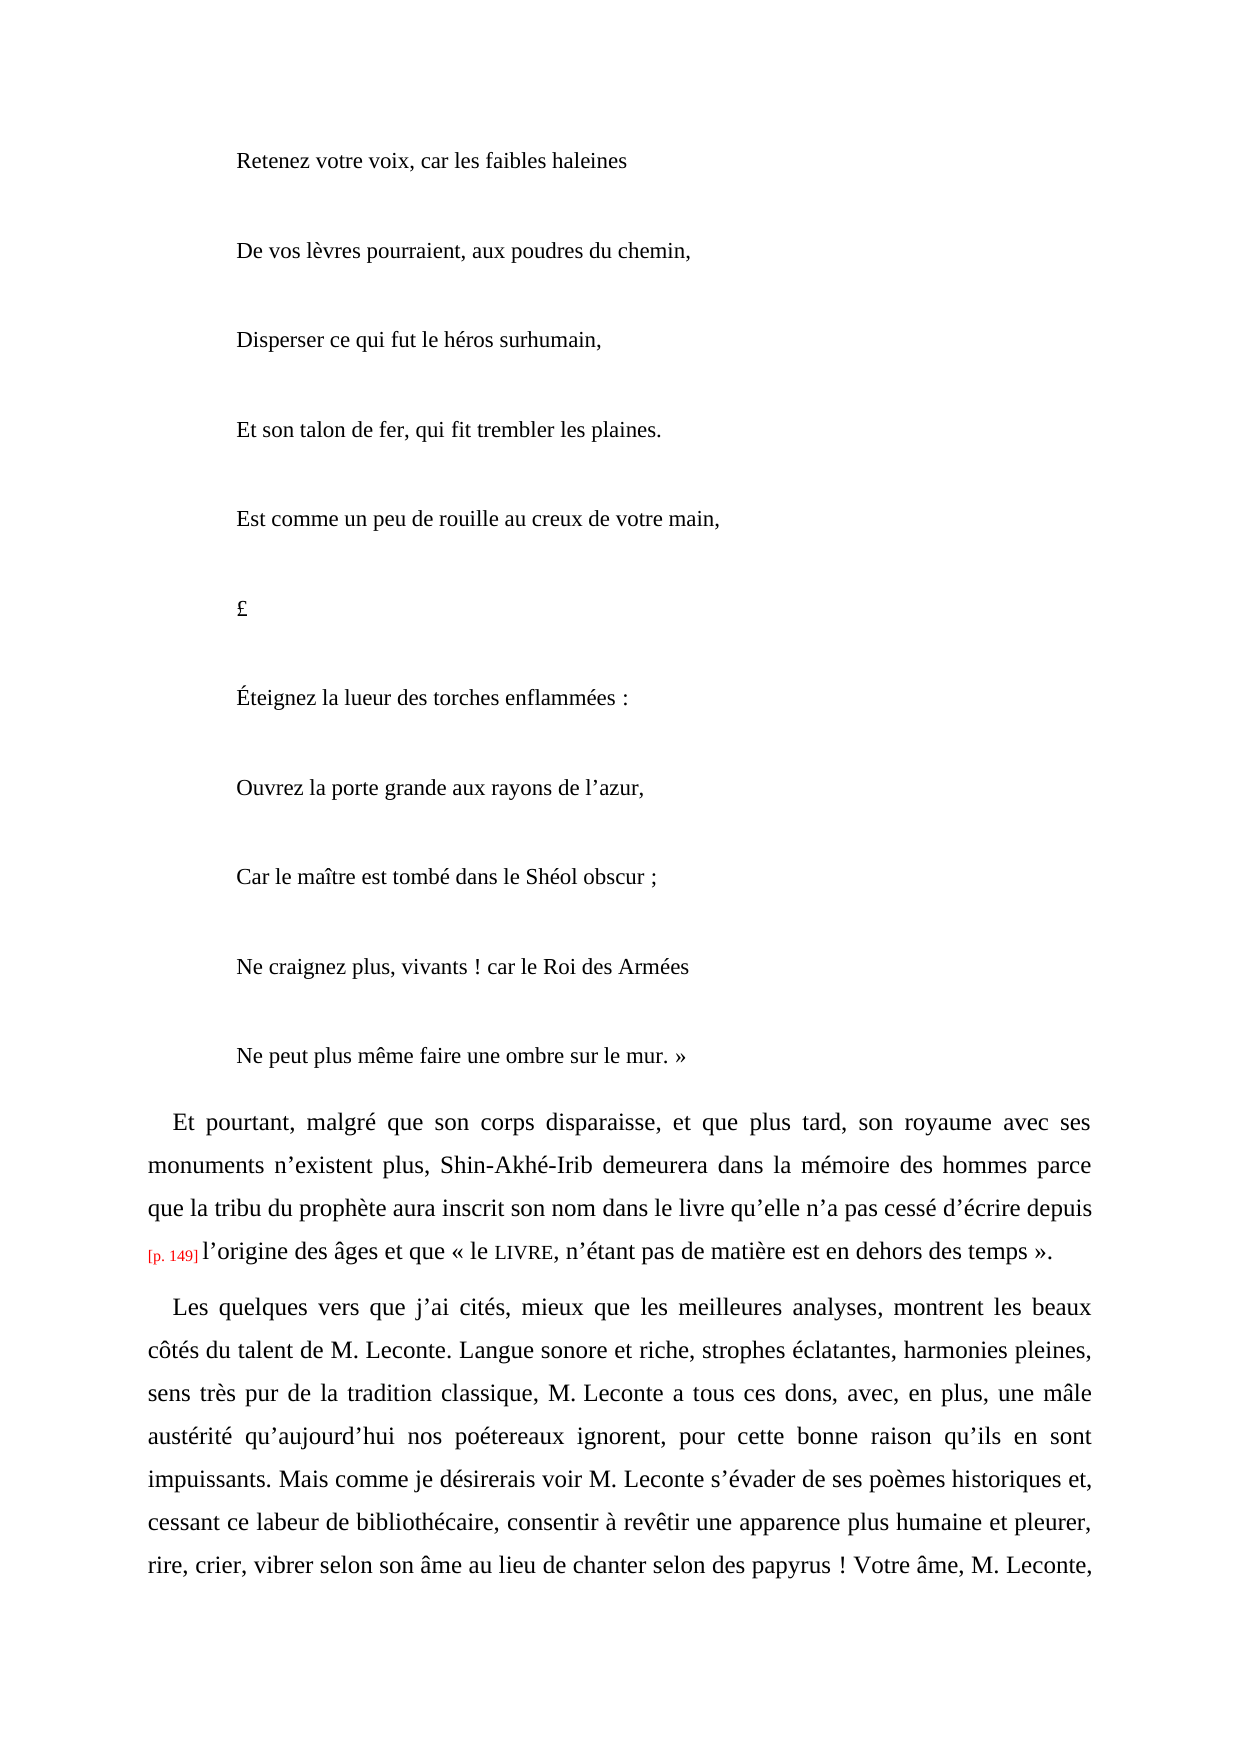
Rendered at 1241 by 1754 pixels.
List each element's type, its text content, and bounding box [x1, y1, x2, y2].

text Retenez votre voix, car les faibles haleines [236, 148, 1093, 174]
text De vos lèvres pourraient, aux poudres du chemin, [236, 237, 1093, 263]
text Ne craignez plus, vivants ! car le Roi des Armées [236, 953, 1093, 979]
text £ [236, 595, 1093, 621]
text Et pourtant, malgré que son corps disparaisse, et que plus tard, son royaume avec ses monuments n’existent plus, Shin-Akhé-Irib demeurera dans la mémoire des hommes parce que la tribu du prophète aura inscrit son nom dans le livre qu’elle n’a pas cessé d’écrire depuis [p. 149] l’origine des âges et que « le livre, n’étant pas de matière est en dehors des temps ». [148, 1107, 1093, 1265]
text Ne peut plus même faire une ombre sur le mur. » [236, 1042, 1093, 1069]
text Les quelques vers que j’ai cités, mieux que les meilleures analyses, montrent les beaux côtés du talent de M. Leconte. Langue sonore et riche, strophes éclatantes, harmonies pleines, sens très pur de la tradition classique, M. Leconte a tous ces dons, avec, en plus, une mâle austérité qu’aujourd’hui nos poétereaux ignorent, pour cette bonne raison qu’ils en sont impuissants. Mais comme je désirerais voir M. Leconte s’évader de ses poèmes historiques et, cessant ce labeur de bibliothécaire, consentir à revêtir une apparence plus humaine et pleurer, rire, crier, vibrer selon son âme au lieu de chanter selon des papyrus ! Votre âme, M. Leconte, [148, 1292, 1093, 1579]
text Ouvrez la porte grande aux rayons de l’azur, [236, 774, 1093, 800]
text Car le maître est tombé dans le Shéol obscur ; [236, 863, 1093, 890]
text Et son talon de fer, qui fit trembler les plaines. [236, 416, 1093, 442]
text Éteignez la lueur des torches enflammées : [236, 684, 1093, 711]
text Est comme un peu de rouille au creux de votre main, [236, 506, 1093, 532]
text Disperser ce qui fut le héros surhumain, [236, 327, 1093, 353]
